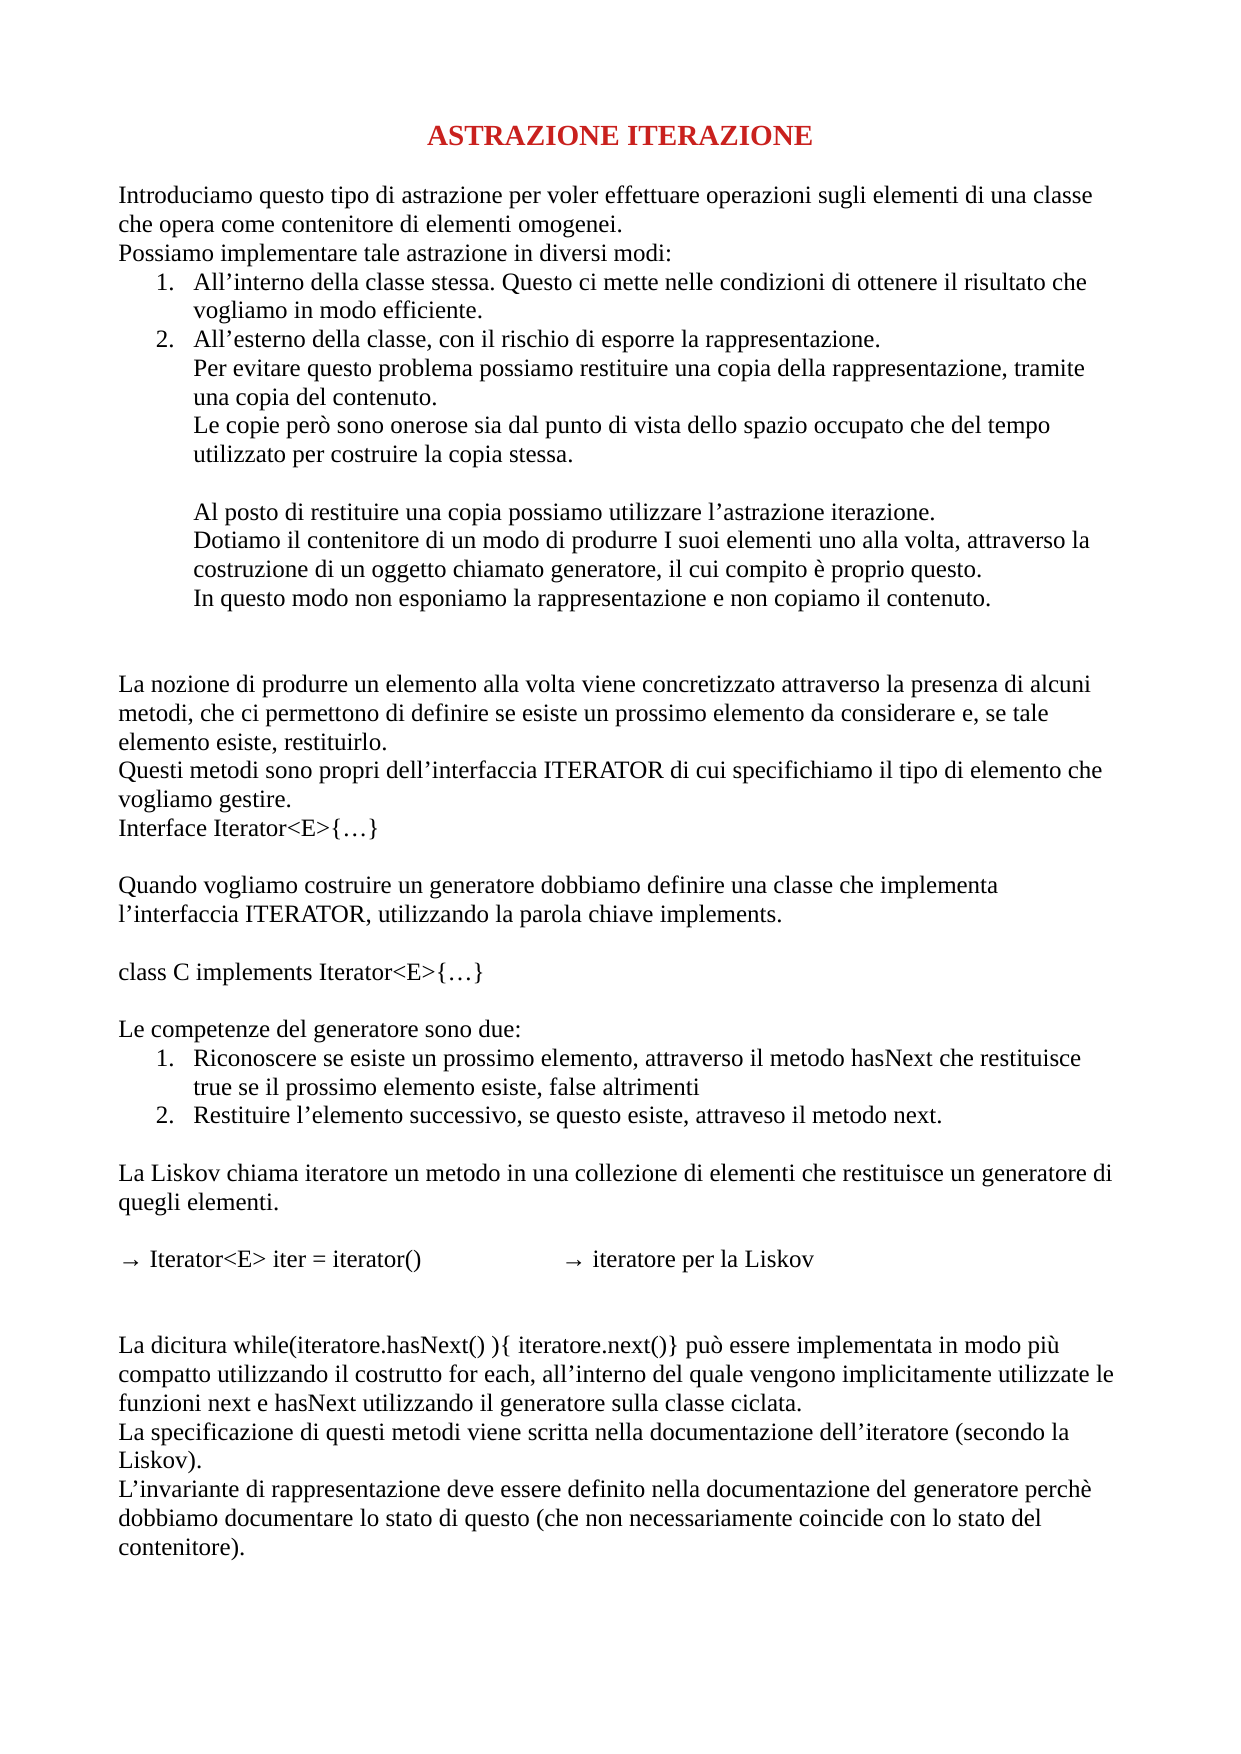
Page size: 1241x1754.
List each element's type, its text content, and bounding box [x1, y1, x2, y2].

text L’invariante di rappresentazione deve essere definito nella documentazione del generatore perchè dobbiamo documentare lo stato di questo (che non necessariamente coincide con lo stato del contenitore). [118, 1474, 1122, 1560]
list Dotiamo il contenitore di un modo di produrre I suoi elementi uno alla volta, attraverso la costruzione di un oggetto chiamato generatore, il cui compito è proprio questo. [156, 525, 1122, 583]
text Questi metodi sono propri dell’interfaccia ITERATOR di cui specifichiamo il tipo di elemento che vogliamo gestire. [118, 755, 1122, 813]
text class C implements Iterator<E>{…} [118, 957, 1122, 985]
list Riconoscere se esiste un prossimo elemento, attraverso il metodo hasNext che restituisce true se il prossimo elemento esiste, false altrimenti [156, 1043, 1122, 1100]
text La nozione di produrre un elemento alla volta viene concretizzato attraverso la presenza di alcuni metodi, che ci permettono di definire se esiste un prossimo elemento da considerare e, se tale elemento esiste, restituirlo. [118, 669, 1122, 755]
text Introduciamo questo tipo di astrazione per voler effettuare operazioni sugli elementi di una classe che opera come contenitore di elementi omogenei. [118, 180, 1122, 238]
list In questo modo non esponiamo la rappresentazione e non copiamo il contenuto. [156, 583, 1122, 612]
list Le copie però sono onerose sia dal punto di vista dello spazio occupato che del tempo utilizzato per costruire la copia stessa. [156, 410, 1122, 468]
list Per evitare questo problema possiamo restituire una copia della rappresentazione, tramite una copia del contenuto. [156, 353, 1122, 410]
list All’esterno della classe, con il rischio di esporre la rappresentazione. [156, 324, 1122, 353]
text Possiamo implementare tale astrazione in diversi modi: [118, 238, 1122, 267]
text ASTRAZIONE ITERAZIONE [118, 118, 1122, 152]
list All’interno della classe stessa. Questo ci mette nelle condizioni di ottenere il risultato che vogliamo in modo efficiente. [156, 267, 1122, 324]
text Le competenze del generatore sono due: [118, 1014, 1122, 1043]
text La specificazione di questi metodi viene scritta nella documentazione dell’iteratore (secondo la Liskov). [118, 1417, 1122, 1474]
list Restituire l’elemento successivo, se questo esiste, attraveso il metodo next. [156, 1100, 1122, 1129]
text Quando vogliamo costruire un generatore dobbiamo definire una classe che implementa l’interfaccia ITERATOR, utilizzando la parola chiave implements. [118, 870, 1122, 928]
list Al posto di restituire una copia possiamo utilizzare l’astrazione iterazione. [156, 497, 1122, 525]
text Interface Iterator<E>{…} [118, 813, 1122, 842]
text → Iterator<E> iter = iterator() → iteratore per la Liskov [118, 1244, 1122, 1273]
text La dicitura while(iteratore.hasNext() ){ iteratore.next()} può essere implementata in modo più compatto utilizzando il costrutto for each, all’interno del quale vengono implicitamente utilizzate le funzioni next e hasNext utilizzando il generatore sulla classe ciclata. [118, 1330, 1122, 1417]
text La Liskov chiama iteratore un metodo in una collezione di elementi che restituisce un generatore di quegli elementi. [118, 1158, 1122, 1215]
